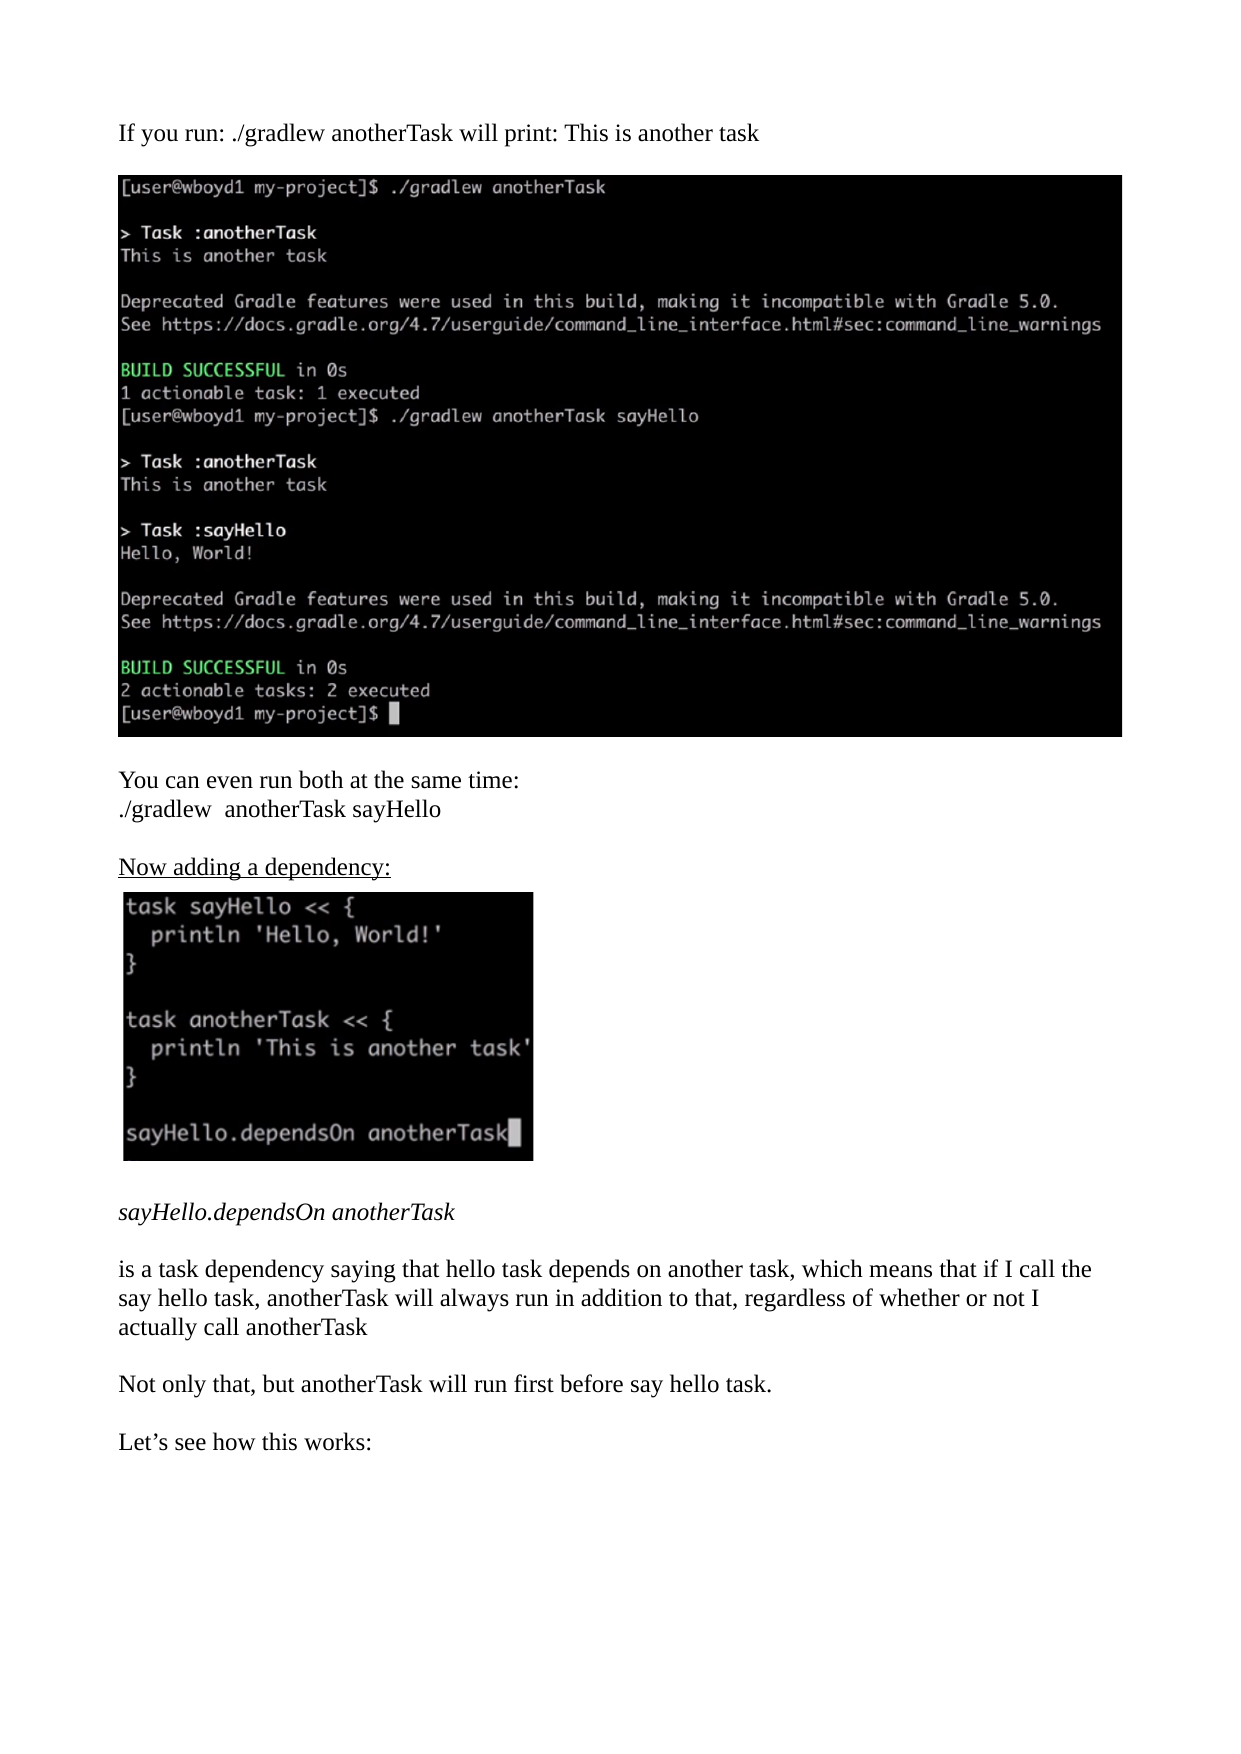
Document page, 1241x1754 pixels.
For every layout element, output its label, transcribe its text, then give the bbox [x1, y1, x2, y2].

text is a task dependency saying that hello task depends on another task, which means that if I call the say hello task, anotherTask will always run in addition to that, regardless of whether or not I actually call anotherTask [118, 1254, 1122, 1340]
text ./gradlew anotherTask sayHello [118, 794, 1122, 823]
text Now adding a dependency: [118, 852, 1122, 880]
picture [123, 892, 534, 1161]
text If you run: ./gradlew anotherTask will print: This is another task [118, 118, 1122, 147]
text Not only that, but anotherTask will run first before say hello task. [118, 1369, 1122, 1398]
picture [118, 175, 1123, 737]
text Let’s see how this works: [118, 1427, 1122, 1455]
text You can even run both at the same time: [118, 765, 1122, 794]
text sayHello.dependsOn anotherTask [118, 1197, 1122, 1225]
